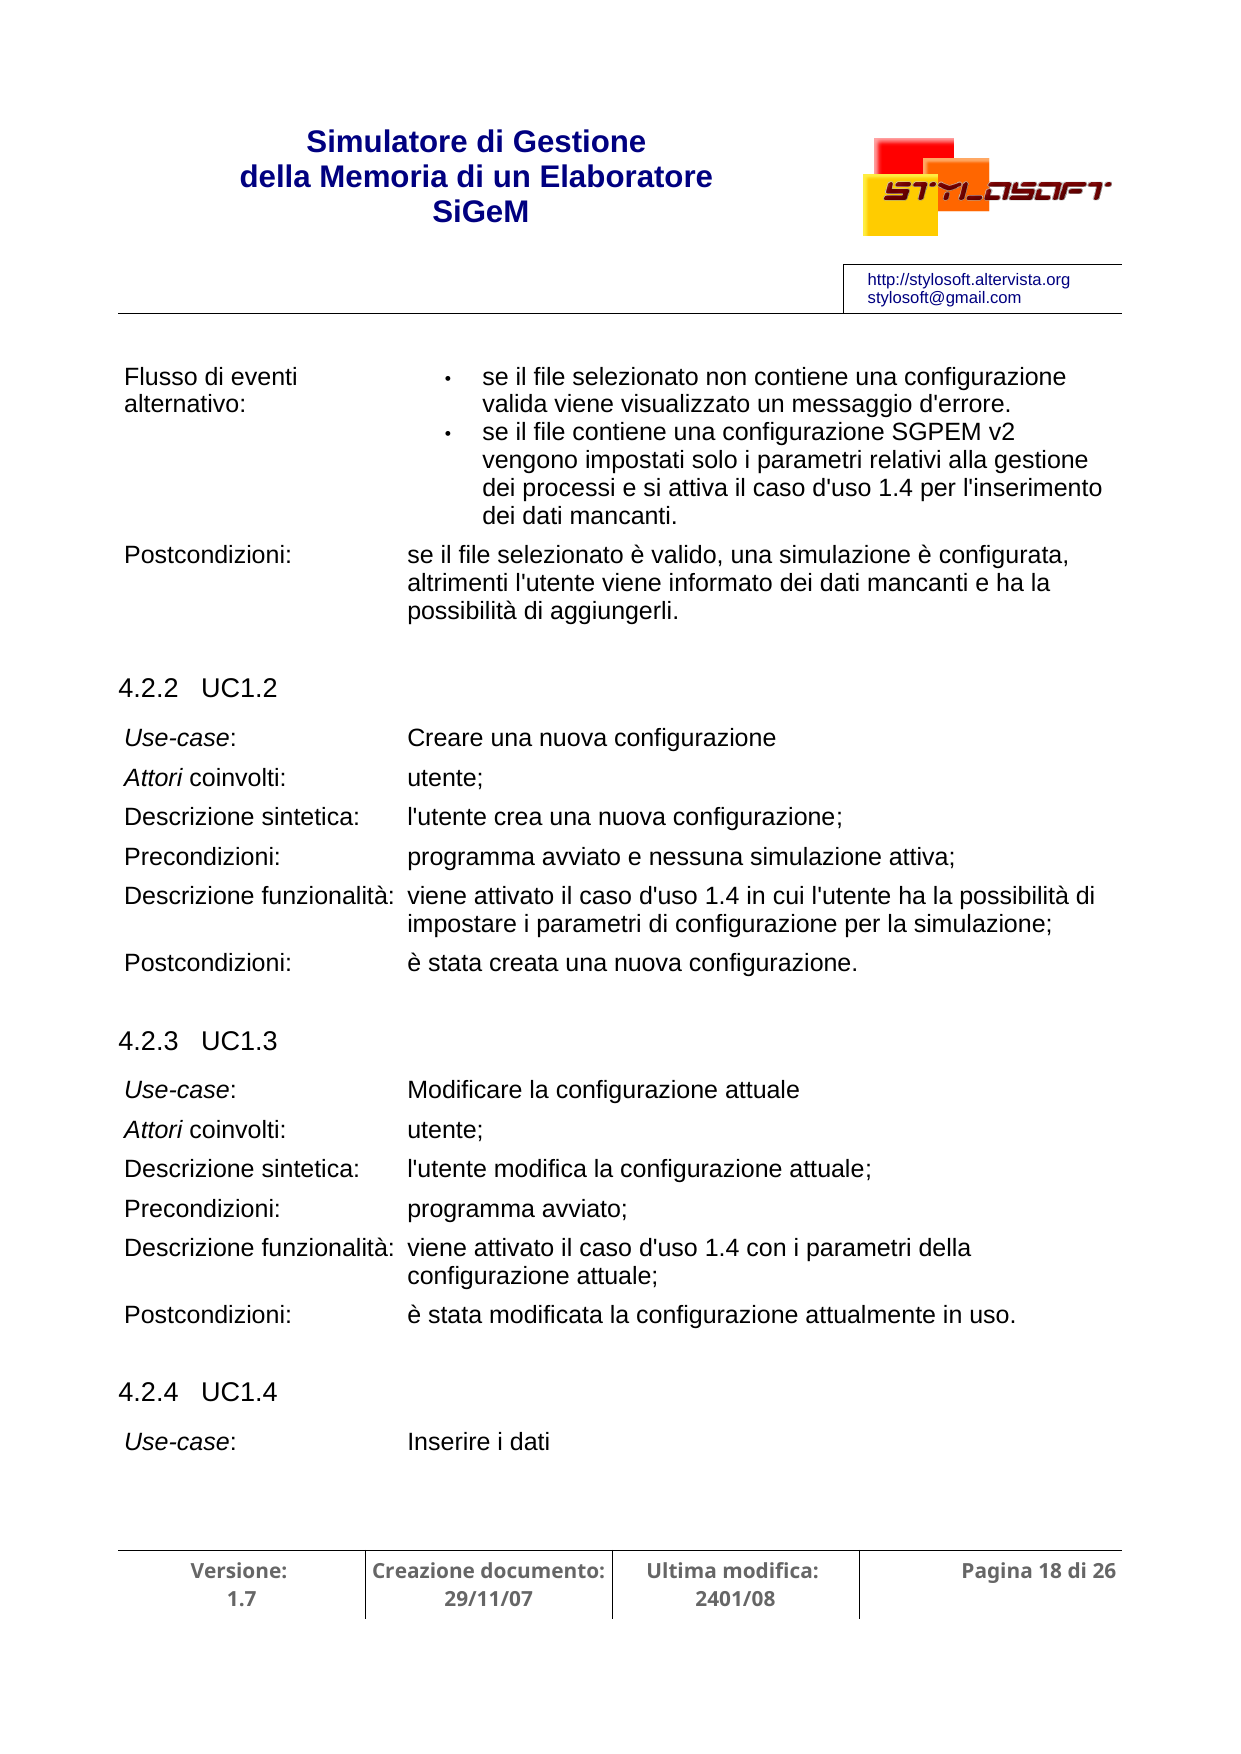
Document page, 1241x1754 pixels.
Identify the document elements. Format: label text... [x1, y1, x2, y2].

table_cell Descrizione sintetica: [118, 797, 401, 837]
table_cell se il file selezionato non contiene una configurazione valida viene visualizzato un messaggio d'errore. se il file contiene una configurazione SGPEM v2 vengono impostati solo i parametri relativi alla gestione dei processi e si attiva il caso d'uso 1.4 per l'inserimento dei dati mancanti. [401, 357, 1122, 536]
table_cell programma avviato e nessuna simulazione attiva; [401, 837, 1122, 876]
table_cell l'utente crea una nuova configurazione; [401, 797, 1122, 837]
table_cell Postcondizioni: [118, 943, 401, 983]
table_cell Flusso di eventi alternativo: [118, 357, 401, 536]
table_cell Postcondizioni: [118, 536, 401, 631]
table_cell utente; [401, 1110, 1122, 1149]
table_header Use-case: [118, 1071, 401, 1110]
subtitle UC1.4 [118, 1377, 1122, 1408]
table_cell Attori coinvolti: [118, 758, 401, 797]
table_cell l'utente modifica la configurazione attuale; [401, 1149, 1122, 1189]
table_cell Descrizione funzionalità: [118, 1228, 401, 1295]
table_cell viene attivato il caso d'uso 1.4 in cui l'utente ha la possibilità di impostare i parametri di configurazione per la simulazione; [401, 876, 1122, 943]
table_header Modificare la configurazione attuale [401, 1071, 1122, 1110]
table_header Use-case: [118, 719, 401, 758]
subtitle UC1.2 [118, 673, 1122, 704]
table_cell se il file selezionato è valido, una simulazione è configurata, altrimenti l'utente viene informato dei dati mancanti e ha la possibilità di aggiungerli. [401, 536, 1122, 631]
table_cell utente; [401, 758, 1122, 797]
table_cell programma avviato; [401, 1189, 1122, 1228]
table_cell Attori coinvolti: [118, 1110, 401, 1149]
table_header Use-case: [118, 1423, 401, 1462]
table_cell è stata creata una nuova configurazione. [401, 943, 1122, 983]
table_cell Descrizione funzionalità: [118, 876, 401, 943]
table_cell Postcondizioni: [118, 1295, 401, 1335]
picture [848, 123, 1117, 247]
table_cell Precondizioni: [118, 1189, 401, 1228]
table_cell Descrizione sintetica: [118, 1149, 401, 1189]
table_header Creare una nuova configurazione [401, 719, 1122, 758]
table_cell viene attivato il caso d'uso 1.4 con i parametri della configurazione attuale; [401, 1228, 1122, 1295]
table_header Inserire i dati [401, 1423, 1122, 1462]
table_cell è stata modificata la configurazione attualmente in uso. [401, 1295, 1122, 1335]
table_cell Precondizioni: [118, 837, 401, 876]
subtitle UC1.3 [118, 1025, 1122, 1056]
